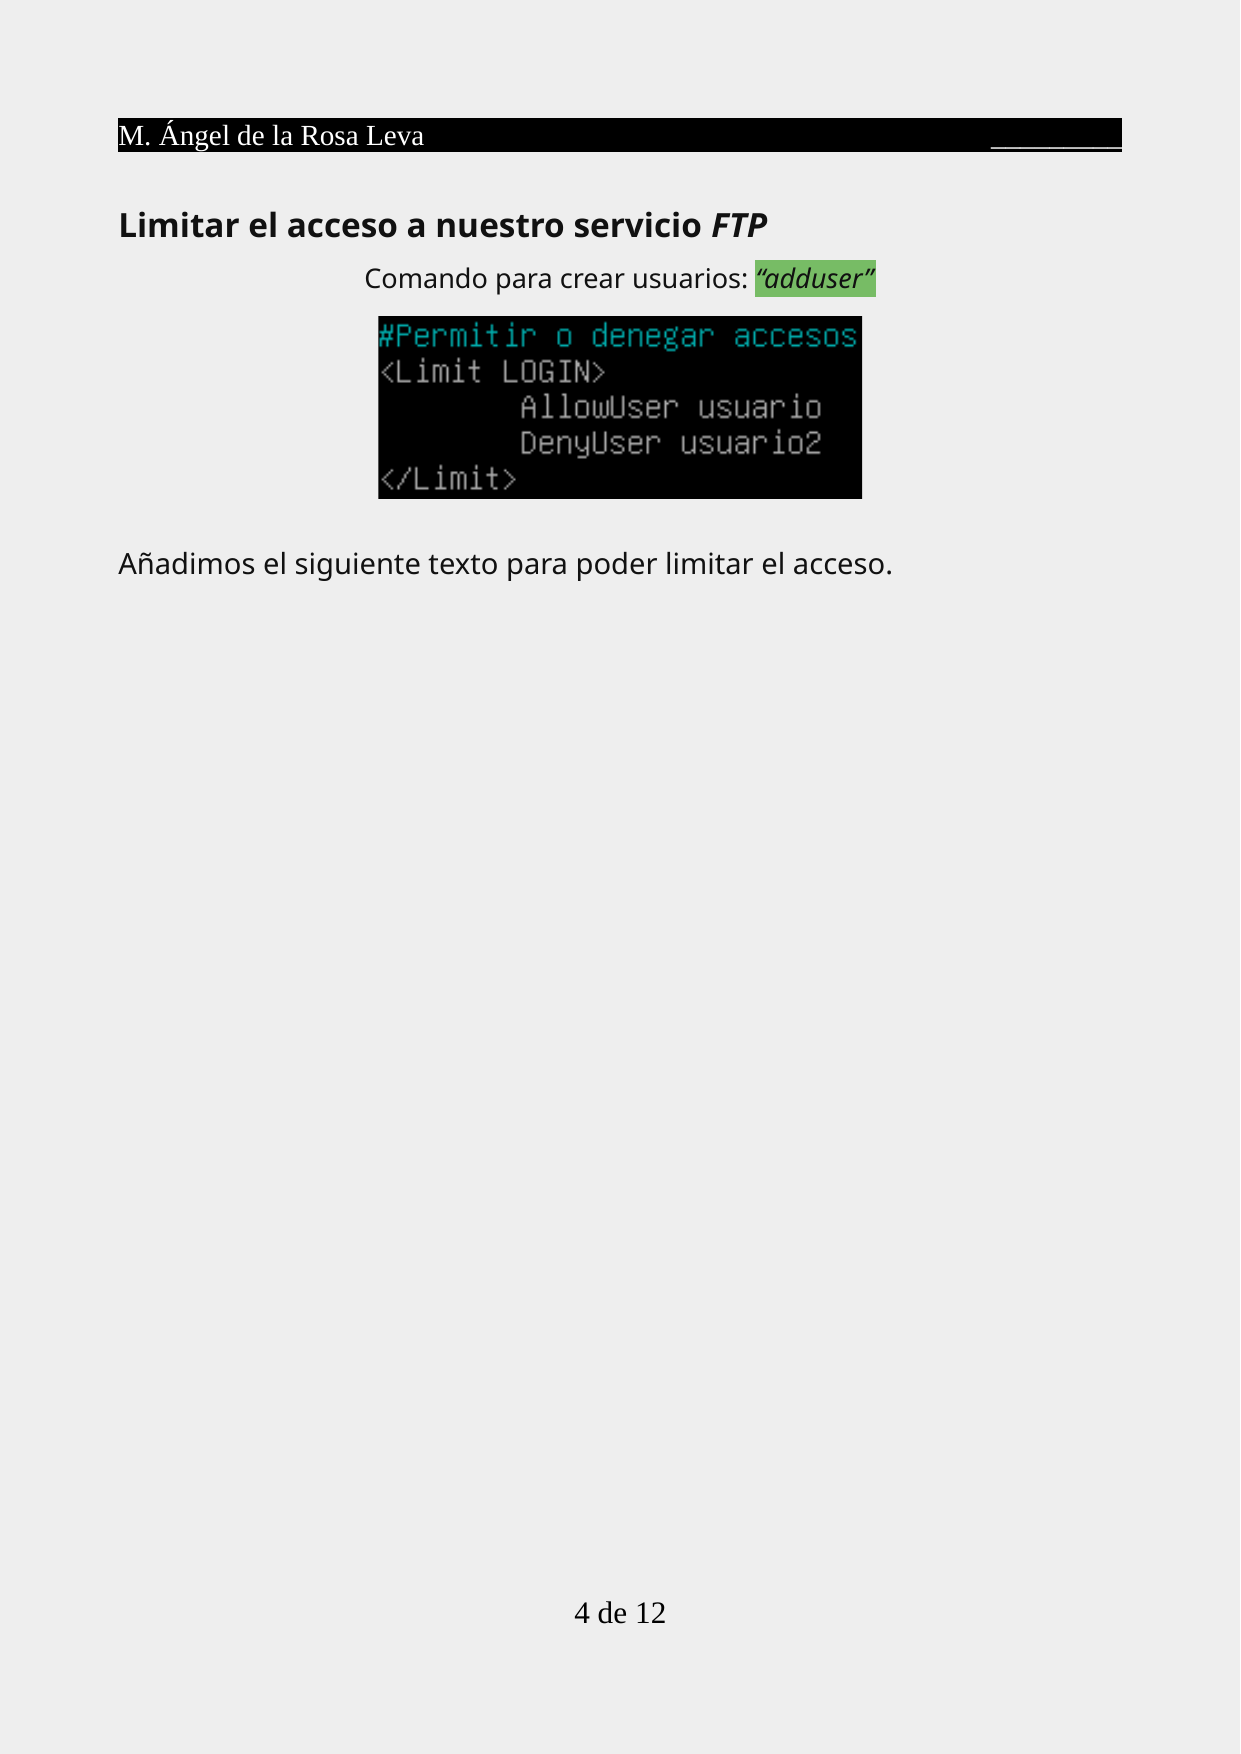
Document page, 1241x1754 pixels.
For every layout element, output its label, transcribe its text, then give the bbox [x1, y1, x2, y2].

text Comando para crear usuarios: “adduser” [118, 260, 1122, 297]
picture [378, 316, 863, 499]
text Añadimos el siguiente texto para poder limitar el acceso. [118, 543, 1122, 583]
subtitle Limitar el acceso a nuestro servicio FTP [118, 202, 1122, 247]
